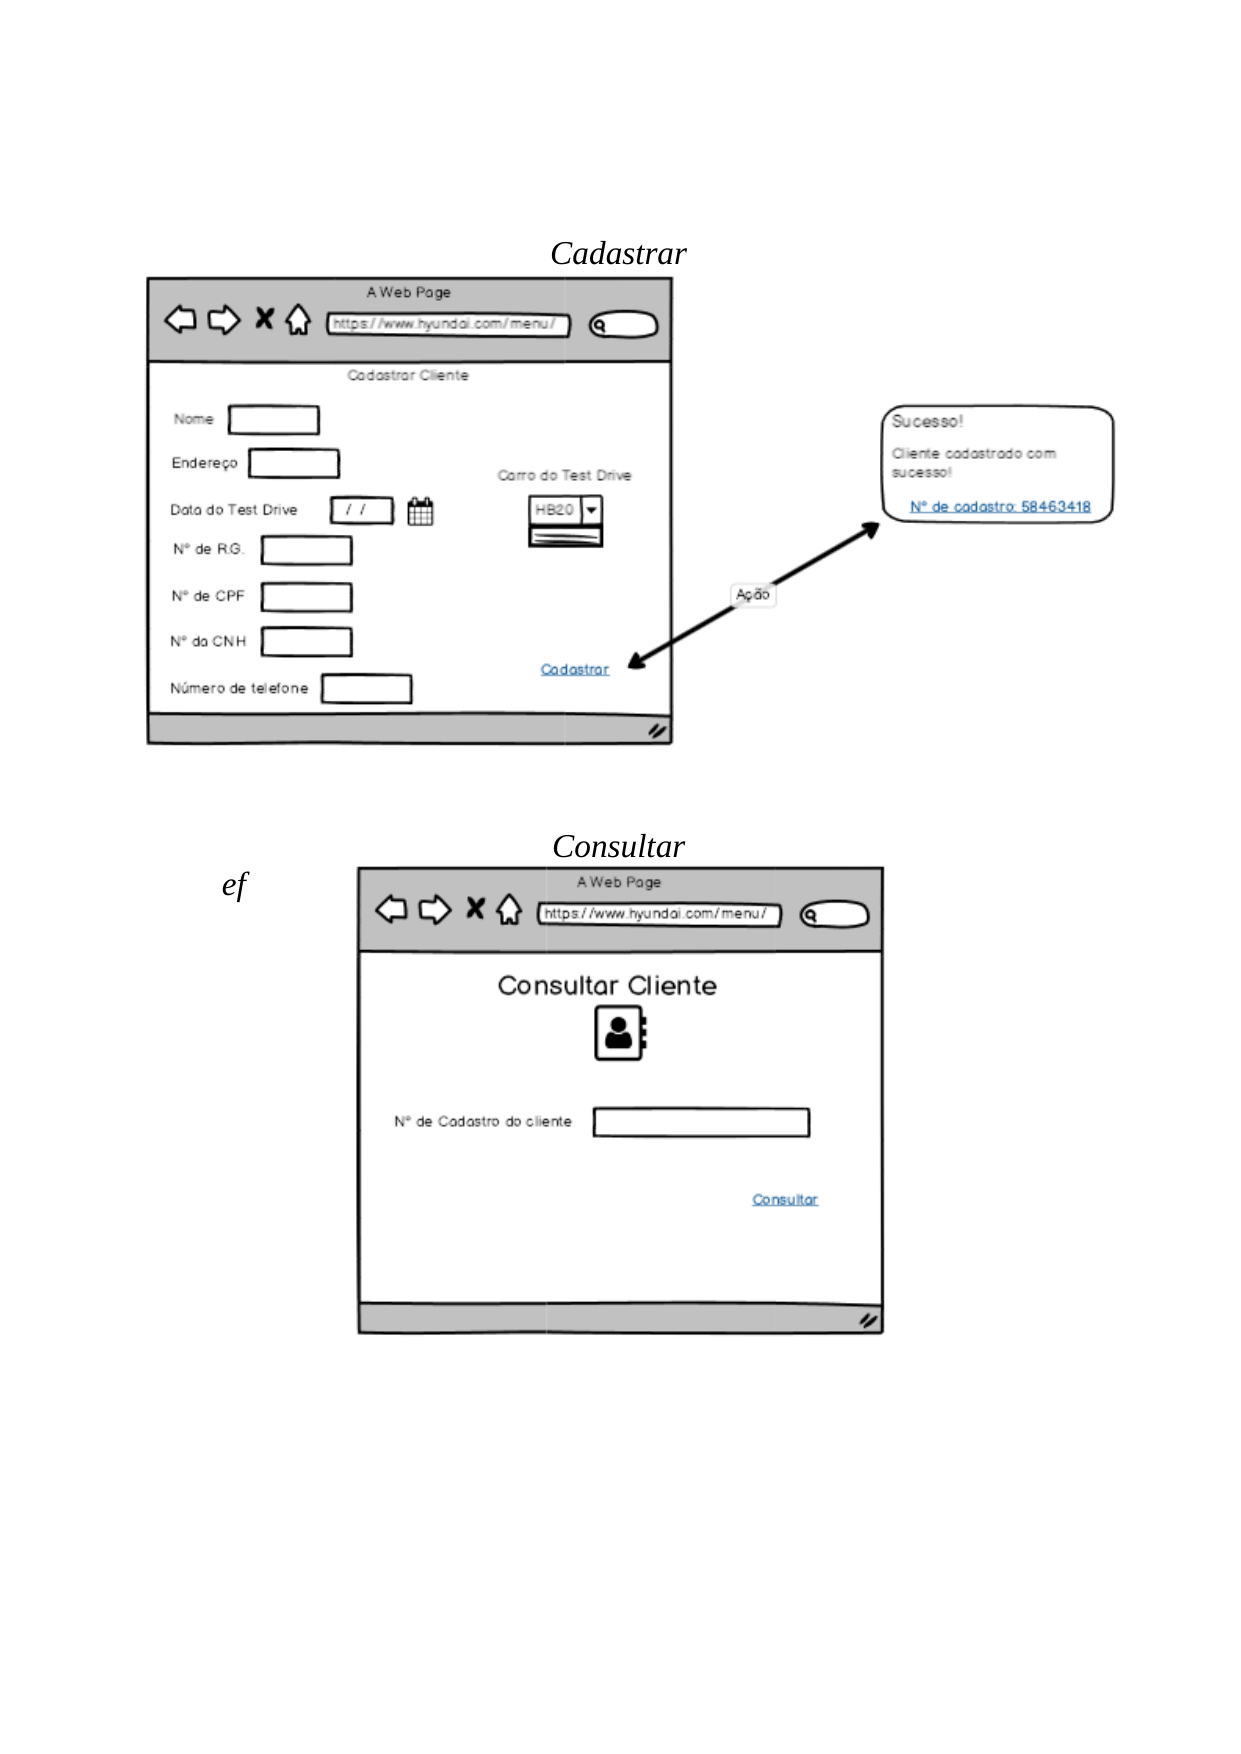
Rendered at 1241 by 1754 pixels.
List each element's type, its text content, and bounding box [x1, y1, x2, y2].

picture [121, 271, 1120, 750]
picture [352, 864, 889, 1338]
text [889, 864, 1122, 903]
text Consultar [118, 826, 1122, 864]
text Cadastrar [118, 233, 1122, 271]
text ef [118, 864, 352, 903]
